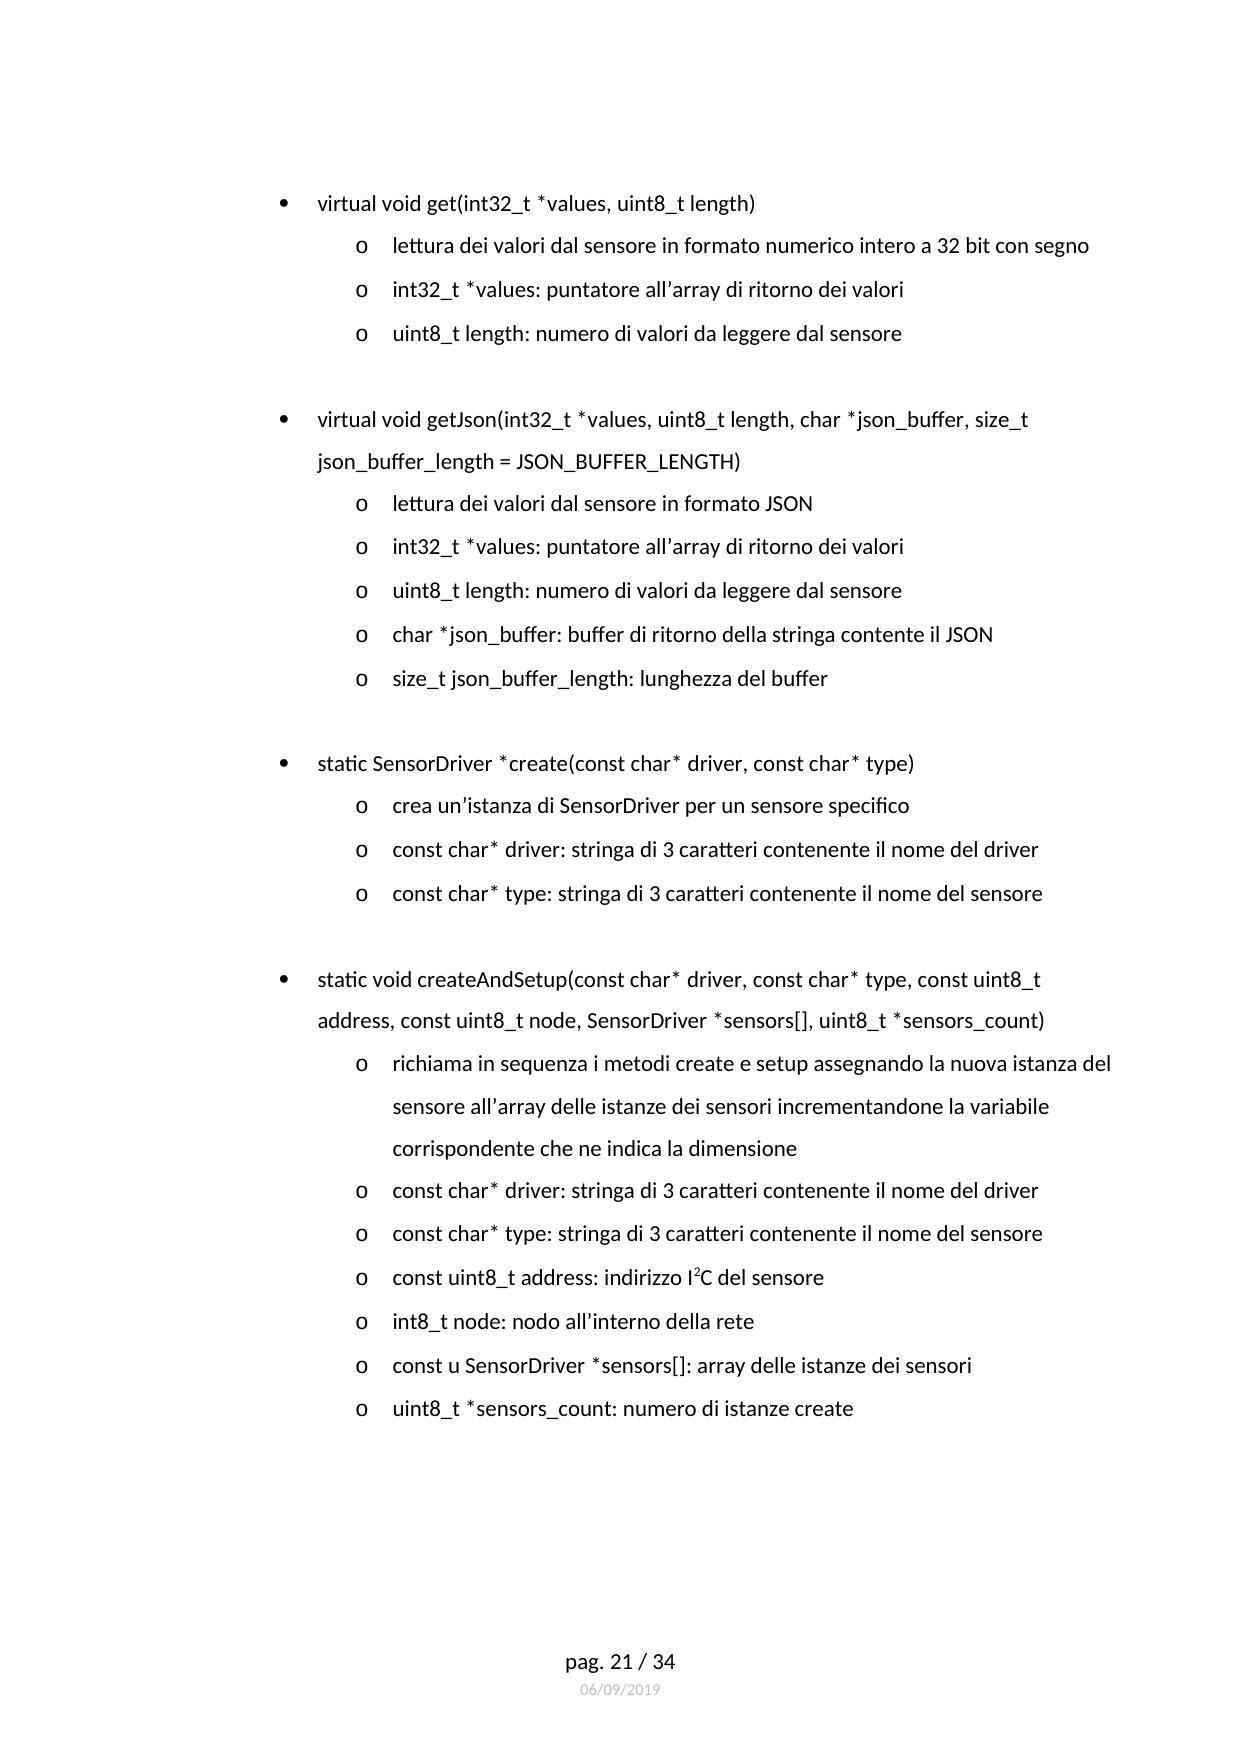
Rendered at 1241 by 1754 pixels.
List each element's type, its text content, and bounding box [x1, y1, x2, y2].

list uint8_t length: numero di valori da leggere dal sensore [355, 319, 1122, 348]
list static void createAndSetup(const char* driver, const char* type, const uint8_t address, const uint8_t node, SensorDriver *sensors[], uint8_t *sensors_count) [280, 965, 1122, 1035]
list uint8_t *sensors_count: numero di istanze create [355, 1394, 1122, 1424]
list virtual void get(int32_t *values, uint8_t length) [280, 189, 1122, 218]
list uint8_t length: numero di valori da leggere dal sensore [355, 576, 1122, 605]
list lettura dei valori dal sensore in formato numerico intero a 32 bit con segno [355, 232, 1122, 261]
list const uint8_t address: indirizzo I2C del sensore [355, 1263, 1122, 1292]
list const u SensorDriver *sensors[]: array delle istanze dei sensori [355, 1351, 1122, 1380]
list virtual void getJson(int32_t *values, uint8_t length, char *json_buffer, size_t json_buffer_length = JSON_BUFFER_LENGTH) [280, 405, 1122, 475]
list char *json_buffer: buffer di ritorno della stringa contente il JSON [355, 620, 1122, 649]
list size_t json_buffer_length: lunghezza del buffer [355, 664, 1122, 693]
list lettura dei valori dal sensore in formato JSON [355, 489, 1122, 518]
list crea un’istanza di SensorDriver per un sensore specifico [355, 791, 1122, 821]
list int8_t node: nodo all’interno della rete [355, 1307, 1122, 1336]
list int32_t *values: puntatore all’array di ritorno dei valori [355, 275, 1122, 304]
list static SensorDriver *create(const char* driver, const char* type) [280, 749, 1122, 777]
list const char* driver: stringa di 3 caratteri contenente il nome del driver [355, 835, 1122, 864]
list int32_t *values: puntatore all’array di ritorno dei valori [355, 532, 1122, 562]
list const char* type: stringa di 3 caratteri contenente il nome del sensore [355, 1219, 1122, 1249]
list const char* type: stringa di 3 caratteri contenente il nome del sensore [355, 879, 1122, 908]
list const char* driver: stringa di 3 caratteri contenente il nome del driver [355, 1176, 1122, 1205]
list richiama in sequenza i metodi create e setup assegnando la nuova istanza del sensore all’array delle istanze dei sensori incrementandone la variabile corrispondente che ne indica la dimensione [355, 1049, 1122, 1162]
